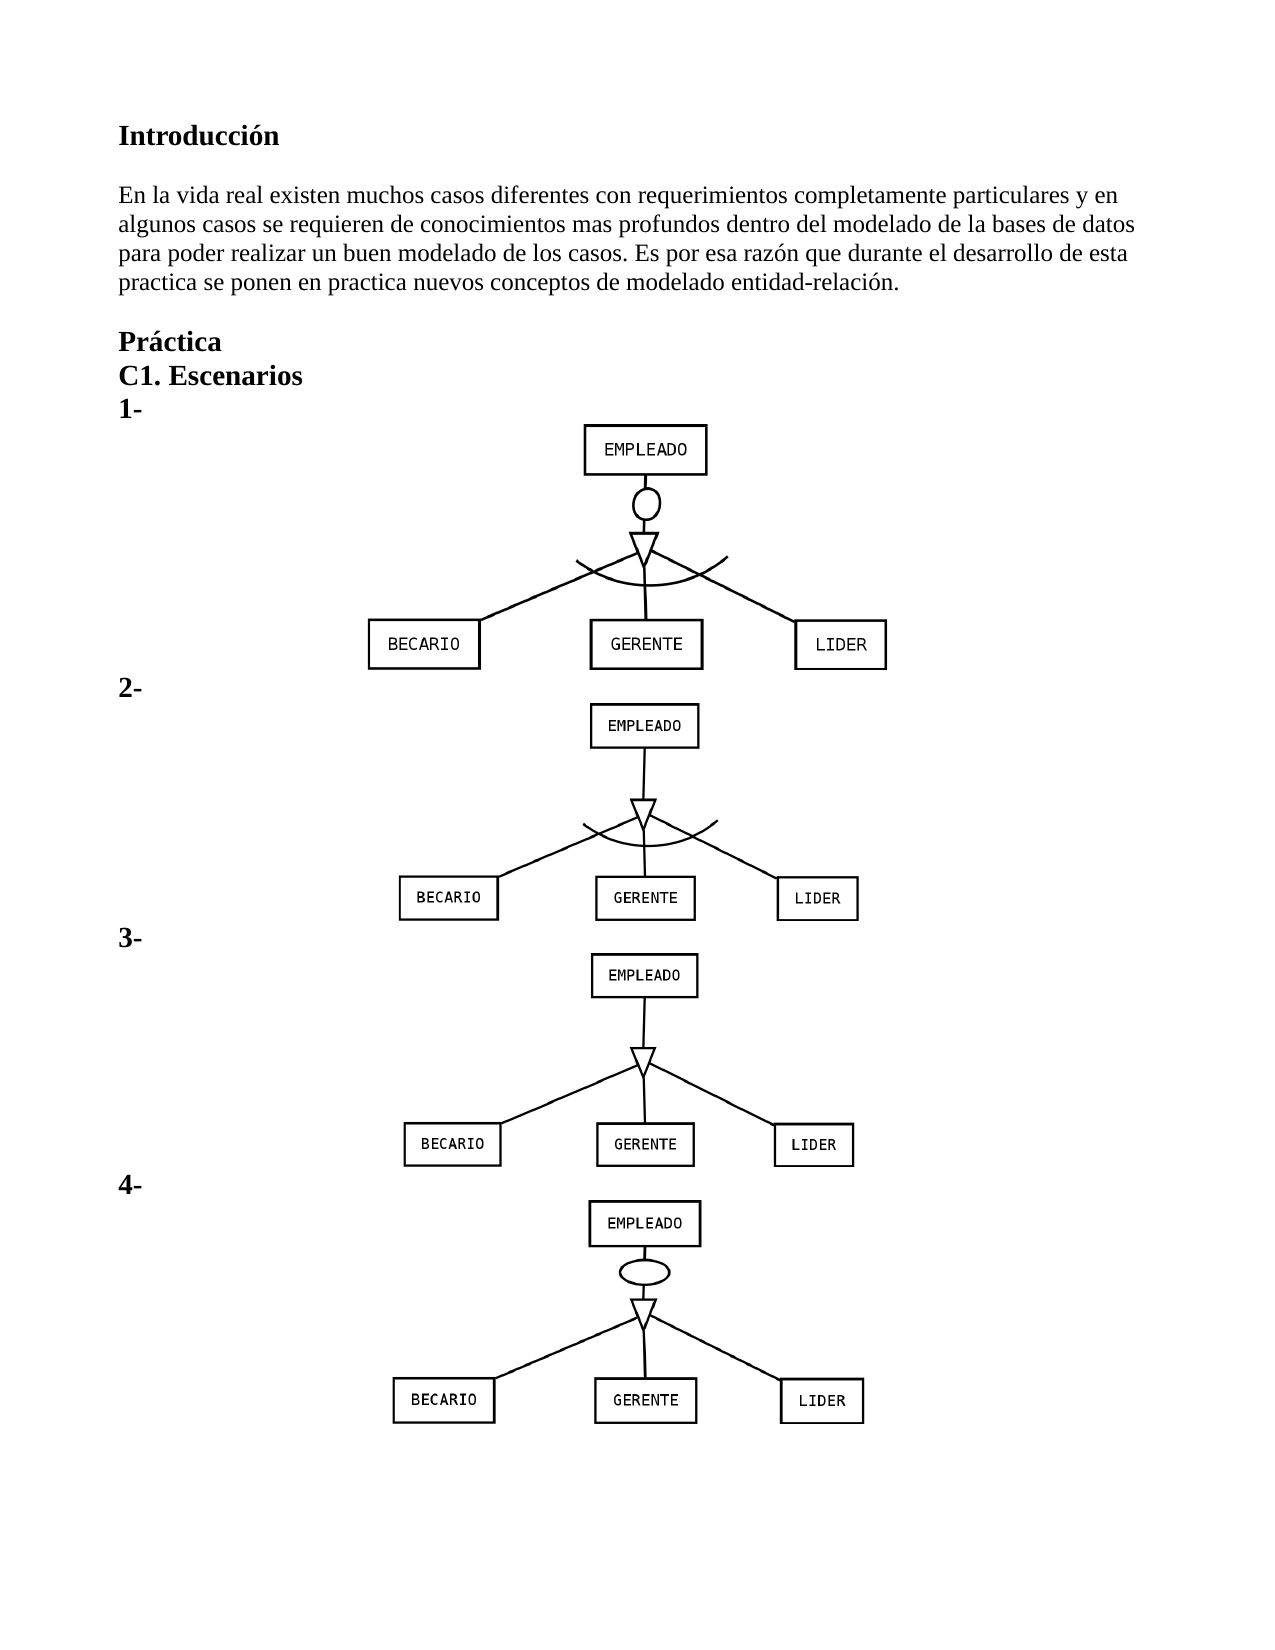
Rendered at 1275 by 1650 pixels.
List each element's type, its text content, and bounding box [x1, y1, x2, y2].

text Introducción [118, 118, 1157, 152]
picture [398, 703, 877, 921]
text 4- [118, 954, 1157, 1200]
picture [392, 1200, 883, 1424]
picture [403, 953, 872, 1167]
text 2- [118, 425, 1157, 703]
text En la vida real existen muchos casos diferentes con requerimientos completamente particulares y en algunos casos se requieren de conocimientos mas profundos dentro del modelado de la bases de datos para poder realizar un buen modelado de los casos. Es por esa razón que durante el desarrollo de esta practica se ponen en practica nuevos conceptos de modelado entidad-relación. [118, 180, 1157, 295]
text C1. Escenarios [118, 358, 1157, 391]
picture [367, 424, 908, 670]
text 1- [118, 391, 1157, 425]
text Práctica [118, 324, 1157, 358]
text 3- [118, 703, 1157, 954]
